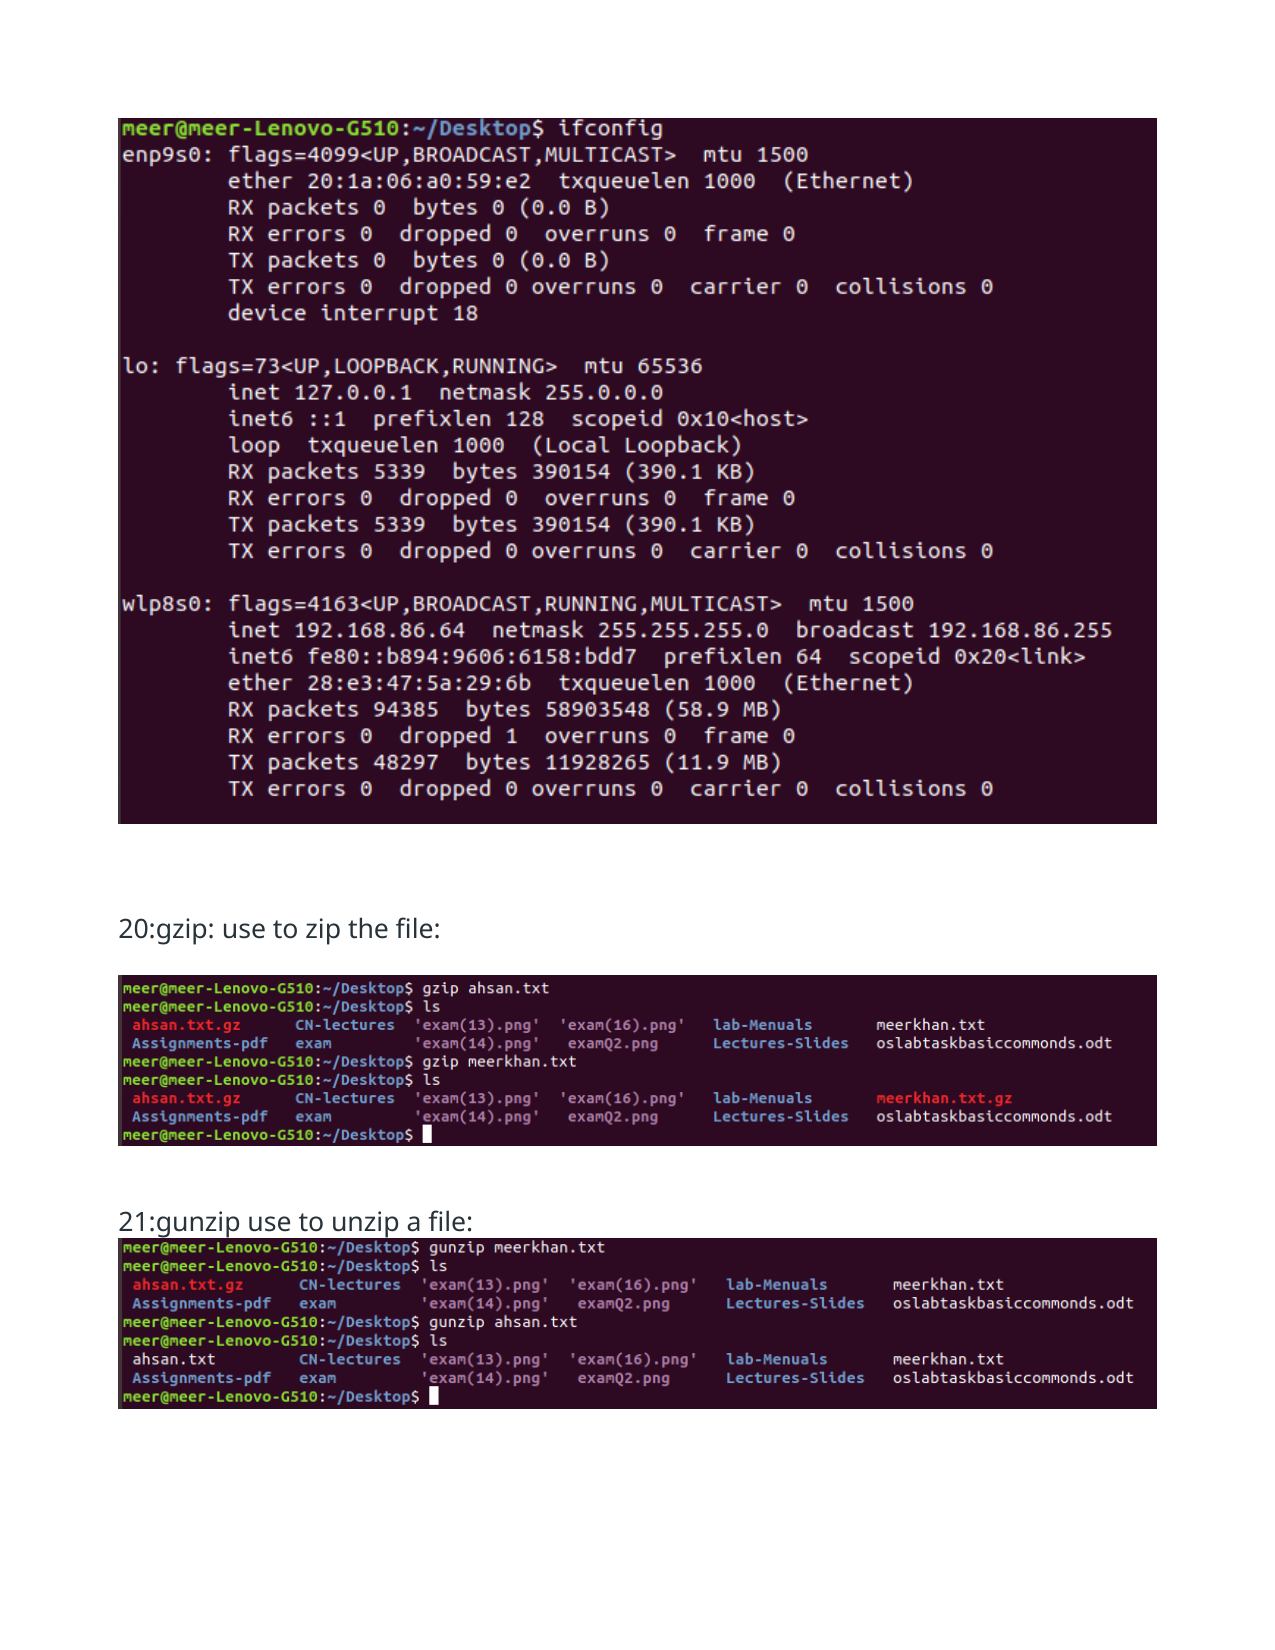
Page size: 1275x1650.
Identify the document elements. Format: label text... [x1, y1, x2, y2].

text 20:gzip: use to zip the file: [118, 910, 1157, 946]
text 21:gunzip use to unzip a file: [118, 1203, 1157, 1238]
picture [118, 1238, 1157, 1409]
picture [118, 118, 1157, 824]
picture [118, 975, 1157, 1146]
